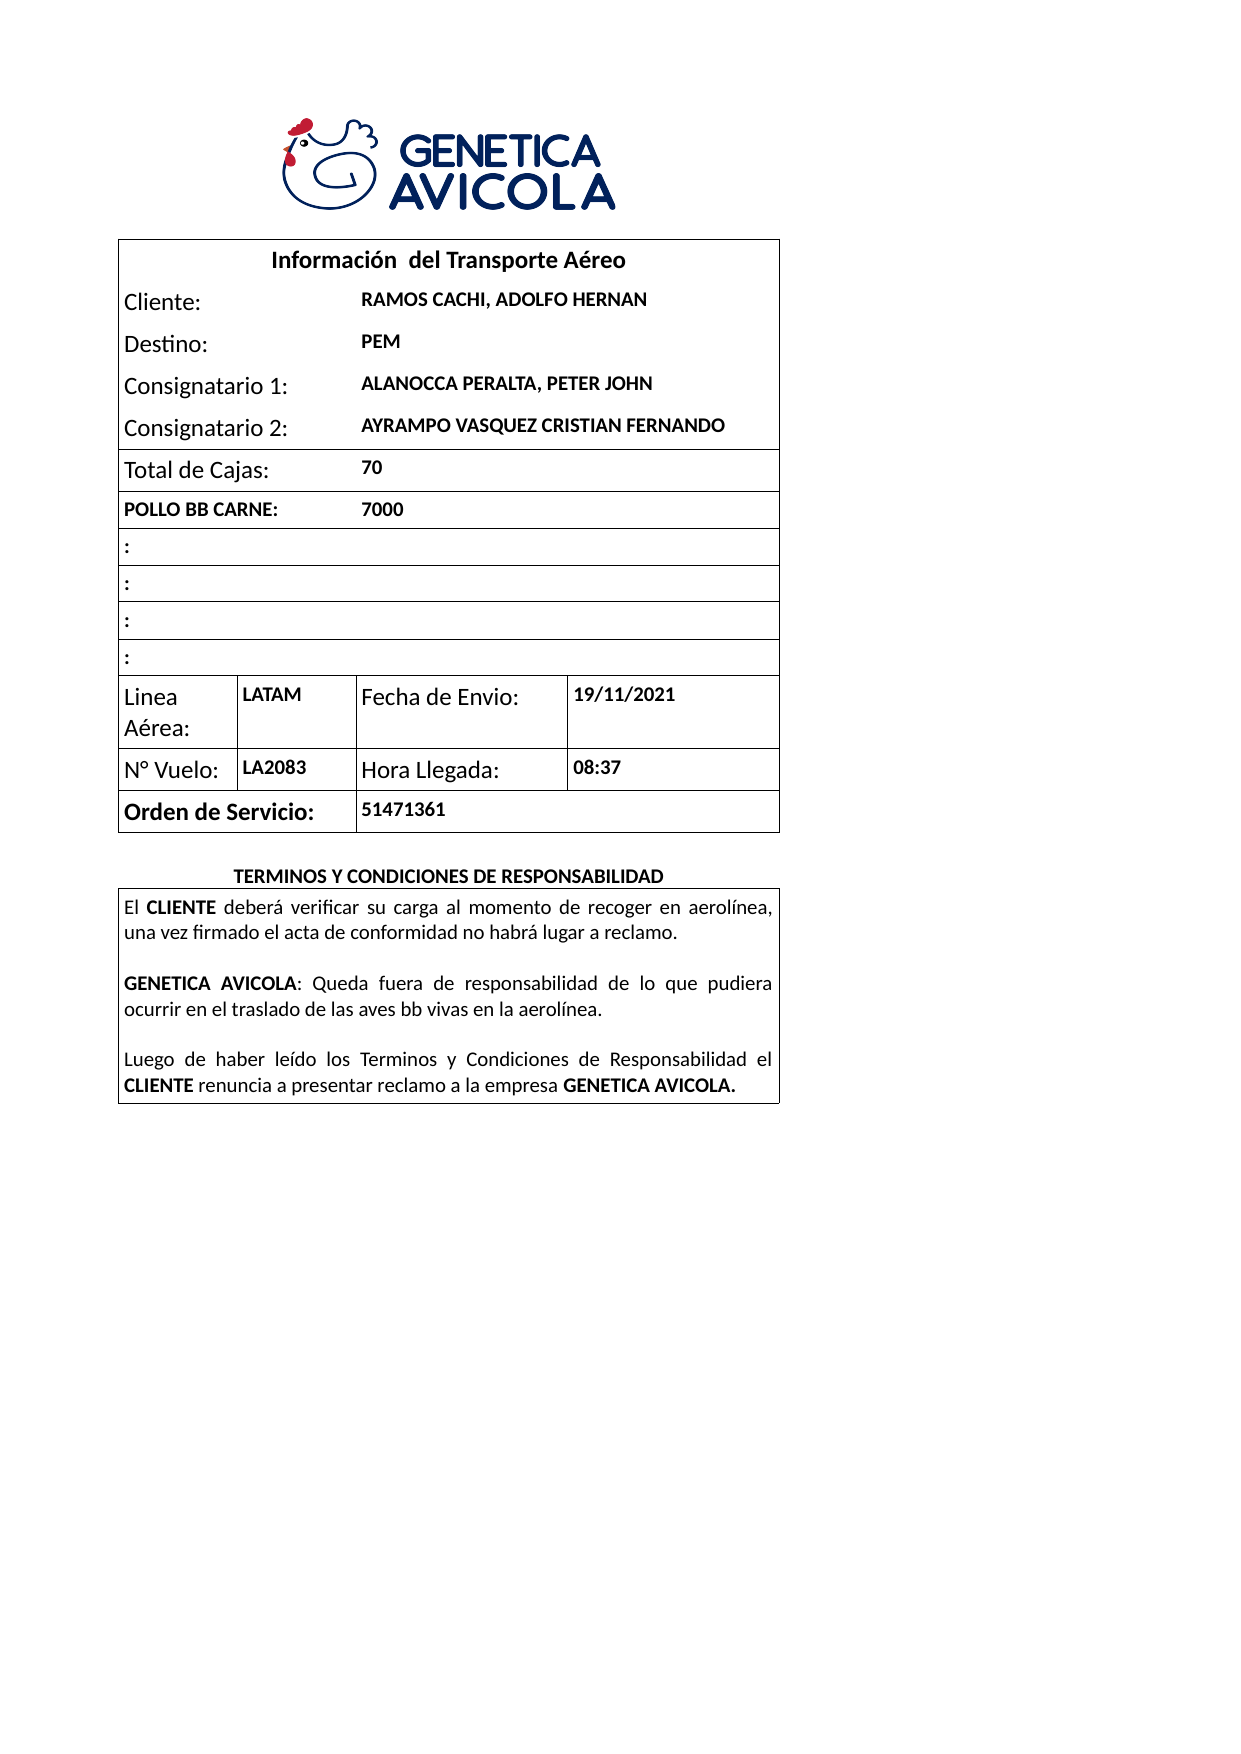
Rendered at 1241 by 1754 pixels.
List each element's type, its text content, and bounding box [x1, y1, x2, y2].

table_cell ALANOCCA PERALTA, PETER JOHN [356, 365, 779, 406]
table_cell [356, 529, 779, 564]
table_cell Fecha de Envio: [357, 676, 567, 748]
picture [282, 118, 616, 210]
table_cell N° Vuelo: [119, 749, 237, 790]
table_cell : [119, 529, 356, 564]
table_cell PEM [356, 323, 779, 364]
table_cell Destino: [119, 323, 356, 364]
table_cell 08:37 [568, 749, 779, 790]
table_cell 70 [356, 450, 779, 491]
table_cell AYRAMPO VASQUEZ CRISTIAN FERNANDO [356, 406, 779, 448]
table_cell El CLIENTE deberá verificar su carga al momento de recoger en aerolínea, una vez firmado el acta de conformidad no habrá lugar a reclamo. GENETICA AVICOLA: Queda fuera de responsabilidad de lo que pudiera ocurrir en el traslado de las aves bb vivas en la aerolínea. Luego de haber leído los Terminos y Condiciones de Responsabilidad el CLIENTE renuncia a presentar reclamo a la empresa GENETICA AVICOLA. [119, 889, 779, 1103]
table_cell Linea Aérea: [119, 676, 237, 748]
table_cell [356, 602, 779, 638]
table_cell RAMOS CACHI, ADOLFO HERNAN [356, 281, 779, 322]
table_cell Consignatario 1: [119, 365, 356, 406]
table_cell Cliente: [119, 281, 356, 322]
table_cell : [119, 640, 356, 675]
table_cell TERMINOS Y CONDICIONES DE RESPONSABILIDAD [118, 833, 779, 888]
table_cell POLLO BB CARNE: [119, 492, 356, 527]
table_header Información del Transporte Aéreo [119, 240, 779, 281]
table_cell [356, 640, 779, 675]
table_cell 19/11/2021 [568, 676, 779, 748]
table_cell LA2083 [238, 749, 356, 790]
table_cell Hora Llegada: [357, 749, 567, 790]
table_cell Orden de Servicio: [119, 791, 356, 832]
table_cell Consignatario 2: [119, 406, 356, 448]
table_cell 7000 [356, 492, 779, 527]
table_cell : [119, 602, 356, 638]
table_cell Total de Cajas: [119, 450, 356, 491]
table_cell : [119, 566, 356, 601]
table_cell 51471361 [357, 791, 779, 832]
table_cell [356, 566, 779, 601]
table_cell LATAM [238, 676, 356, 748]
